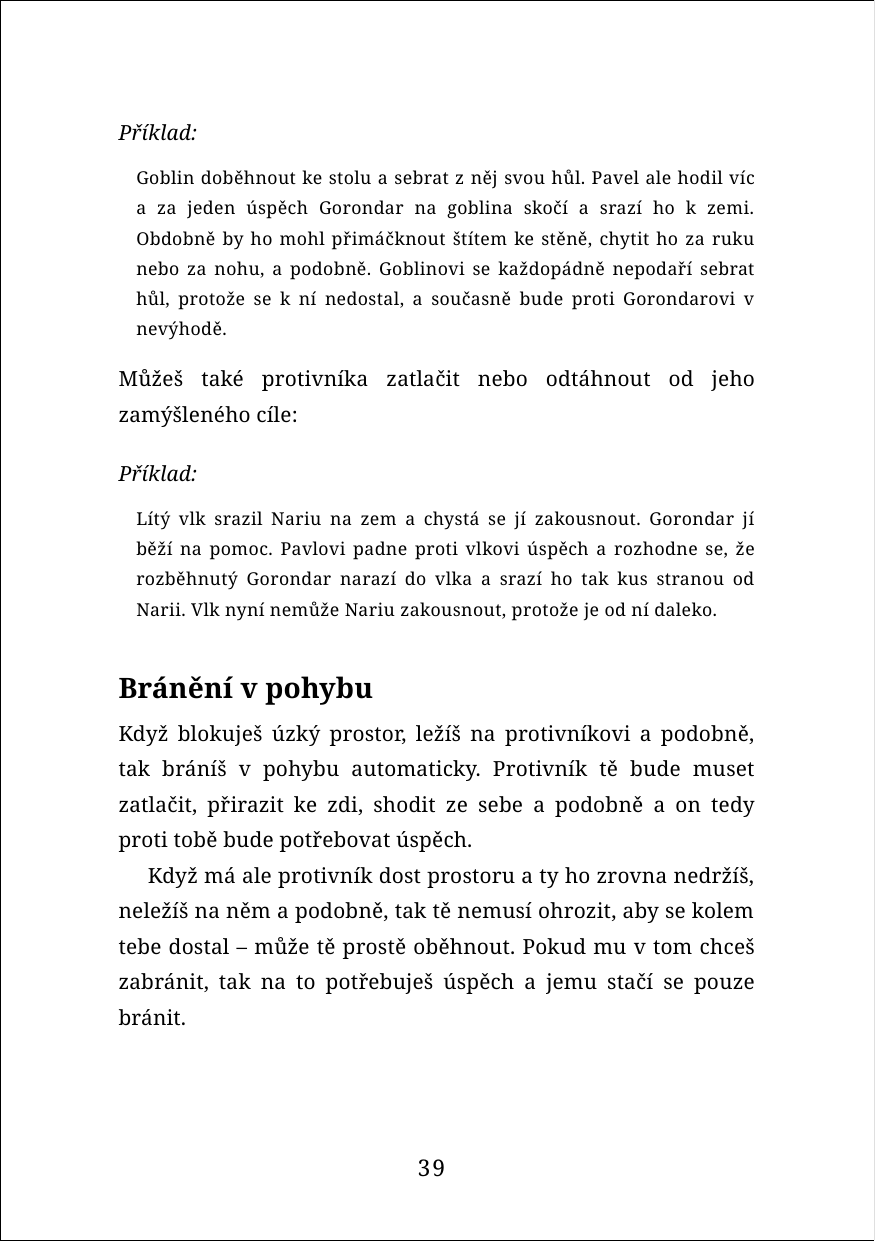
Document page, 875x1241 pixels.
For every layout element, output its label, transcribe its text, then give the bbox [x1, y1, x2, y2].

text Lítý vlk srazil Nariu na zem a chystá se jí zakousnout. Gorondar jí běží na pomoc. Pavlovi padne proti vlkovi úspěch a rozhodne se, že rozběhnutý Gorondar narazí do vlka a srazí ho tak kus stranou od Narii. Vlk nyní nemůže Nariu zakousnout, protože je od ní daleko. [136, 506, 756, 621]
text Když blokuješ úzký prostor, ležíš na protivníkovi a podobně, tak bráníš v pohybu automaticky. Protivník tě bude muset zatlačit, přirazit ke zdi, shodit ze sebe a podobně a on tedy proti tobě bude potřebovat úspěch. Když má ale protivník dost prostoru a ty ho zrovna nedržíš, neležíš na něm a podobně, tak tě nemusí ohrozit, aby se kolem tebe dostal – může tě prostě oběhnout. Pokud mu v tom chceš zabránit, tak na to potřebuješ úspěch a jemu stačí se pouze bránit. [118, 719, 756, 1031]
text Příklad: [118, 459, 756, 488]
subtitle Bránění v pohybu [118, 669, 756, 707]
text Goblin doběhnout ke stolu a sebrat z něj svou hůl. Pavel ale hodil víc a za jeden úspěch Gorondar na goblina skočí a srazí ho k zemi. Obdobně by ho mohl přimáčknout štítem ke stěně, chytit ho za ruku nebo za nohu, a podobně. Goblinovi se každopádně nepodaří sebrat hůl, protože se k ní nedostal, a současně bude proti Gorondarovi v nevýhodě. [136, 166, 756, 341]
text Příklad: [118, 118, 756, 147]
text Můžeš také protivníka zatlačit nebo odtáhnout od jeho zamýšleného cíle: [118, 364, 756, 428]
